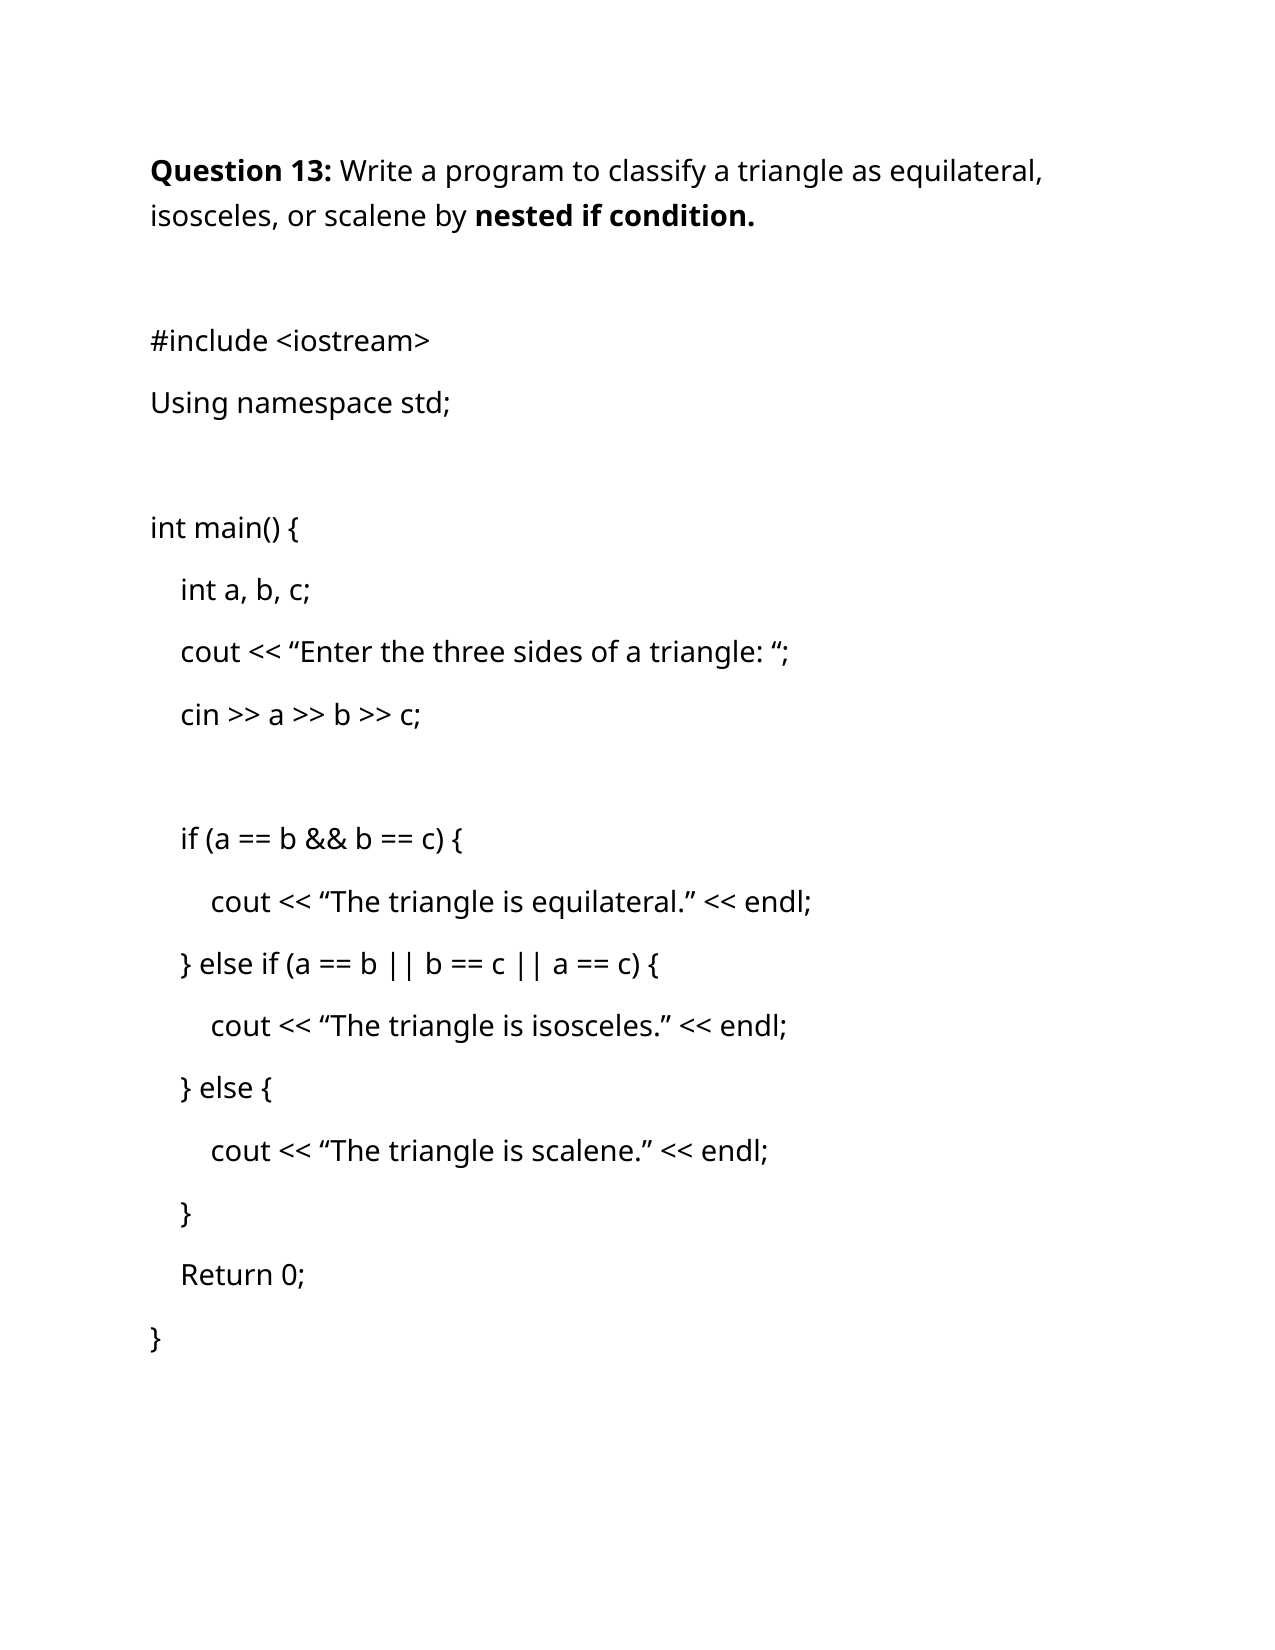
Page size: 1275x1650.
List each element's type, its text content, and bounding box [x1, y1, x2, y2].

text } [150, 1317, 1125, 1357]
text #include <iostream> [150, 320, 1125, 360]
text cout << “The triangle is isosceles.” << endl; [150, 1005, 1125, 1045]
text if (a == b && b == c) { [150, 818, 1125, 858]
text } [150, 1192, 1125, 1232]
text cout << “Enter the three sides of a triangle: “; [150, 632, 1125, 671]
text int main() { [150, 507, 1125, 547]
text Return 0; [150, 1254, 1125, 1294]
text cin >> a >> b >> c; [150, 694, 1125, 734]
text } else { [150, 1068, 1125, 1107]
text int a, b, c; [150, 569, 1125, 609]
text Question 13: Write a program to classify a triangle as equilateral, isosceles, or scalene by nested if condition. [150, 150, 1125, 235]
text Using namespace std; [150, 382, 1125, 422]
text } else if (a == b || b == c || a == c) { [150, 943, 1125, 983]
text cout << “The triangle is equilateral.” << endl; [150, 881, 1125, 921]
text cout << “The triangle is scalene.” << endl; [150, 1130, 1125, 1170]
